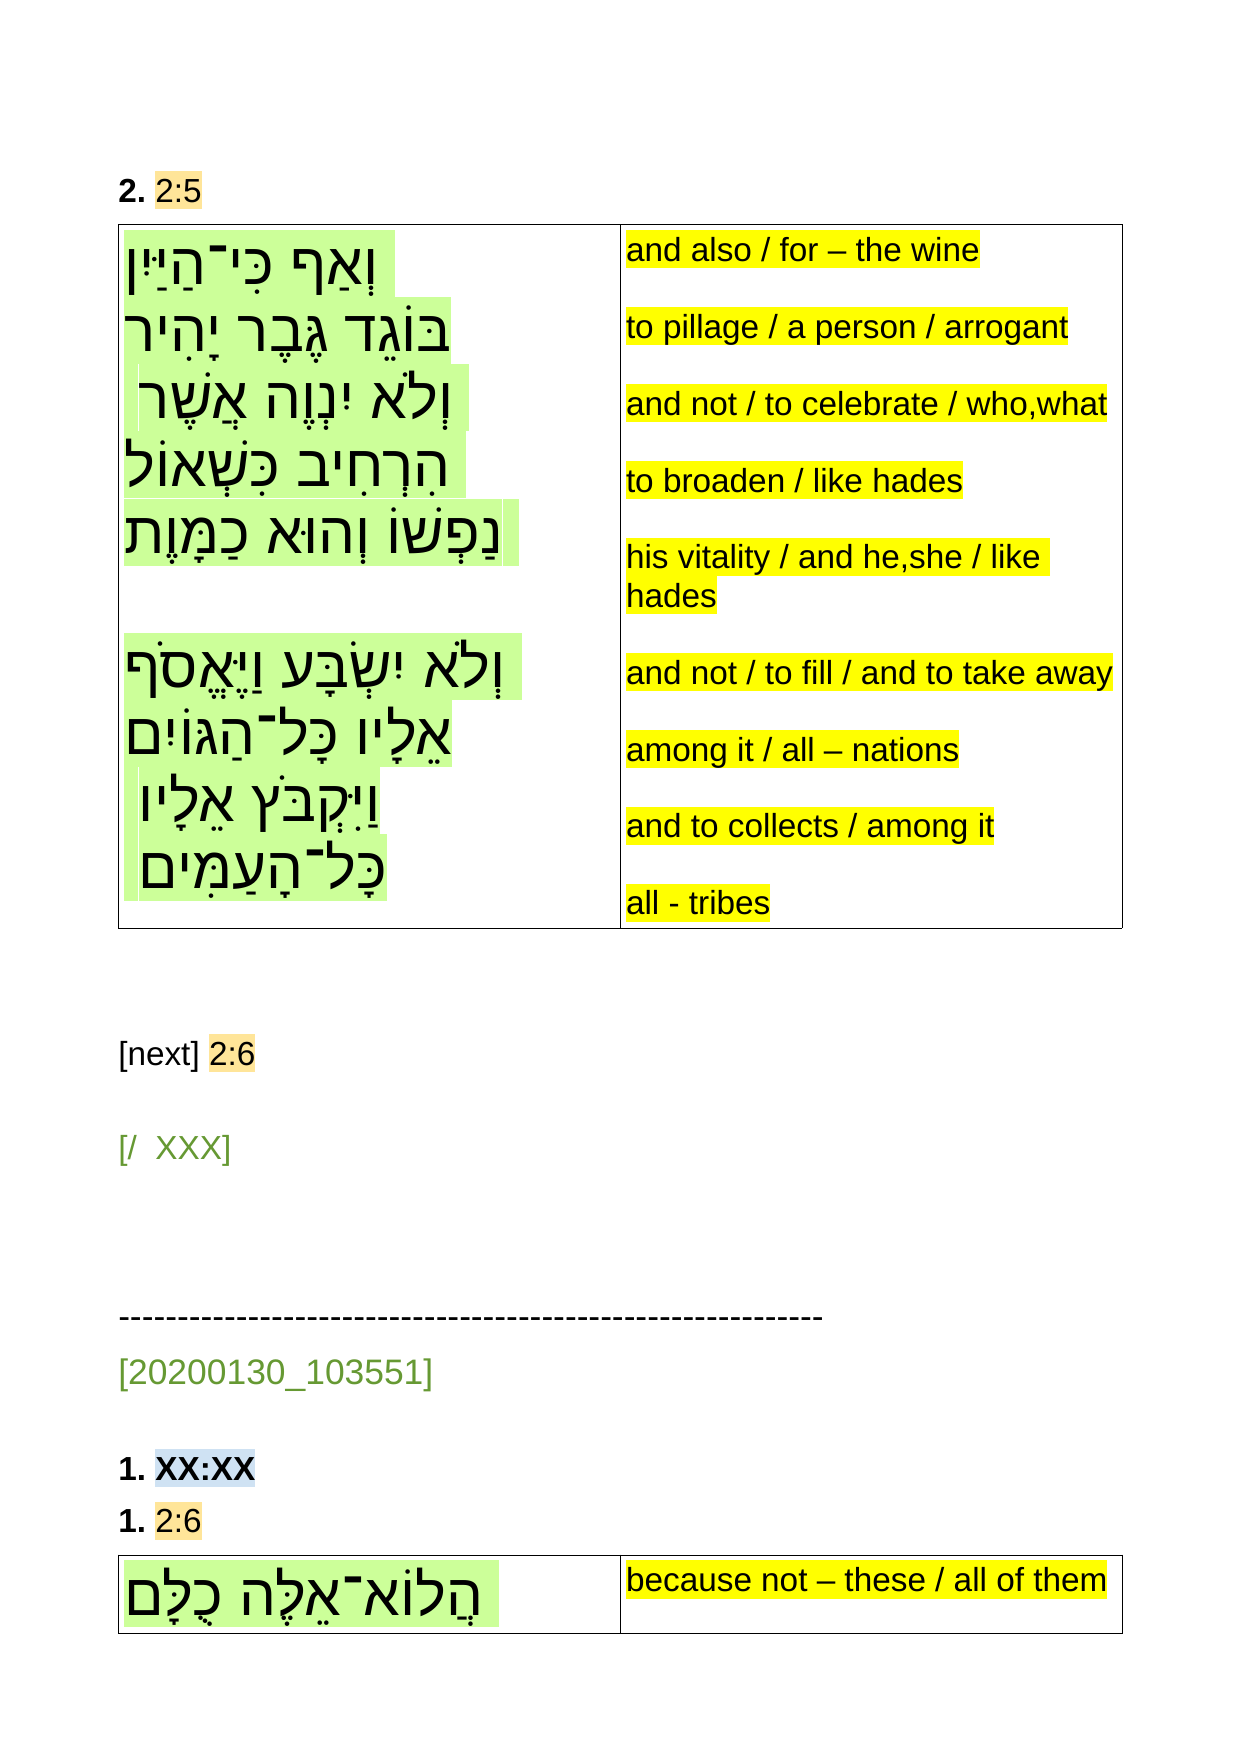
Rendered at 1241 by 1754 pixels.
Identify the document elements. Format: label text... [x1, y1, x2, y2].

text 1. XX:XX [118, 1448, 1122, 1487]
text [20200130_103551] [118, 1351, 1122, 1392]
table_header and also / for – the wine to pillage / a person / arrogant and not / to celebrate / who,what to broaden / like hades his vitality / and he,she / like hades and not / to fill / and to take away among it / all – nations and to collects / among it all - tribes [621, 225, 1122, 928]
text 1. 2:6 [118, 1502, 1122, 1540]
text 2. 2:5 [118, 171, 1122, 209]
text ------------------------------------------------------------ [118, 1295, 1122, 1336]
text [/ XXX] [118, 1128, 1122, 1166]
text [next] 2:6 [118, 1034, 1122, 1072]
table_header because not – these / all of them [621, 1556, 1122, 1633]
table_header וְאַף כִּי־הַיַּיִן בּוֹגֵד גֶּבֶר יָהִיר וְלֹא יִנְוֶה אֲשֶׁר הִרְחִיב כִּשְׁאוֹל נַפְשׁוֹ וְהוּא כַמָּוֶת וְלֹא יִשְׂבָּע וַיֶּאֱסֹף אֵלָיו כָּל־הַגּוֹיִם וַיִּקְבֹּץ אֵלָיו כָּל־הָעַמִּים [119, 225, 620, 928]
table_header הֲלוֹא־אֵלֶּה כֻלָּם [119, 1556, 620, 1633]
